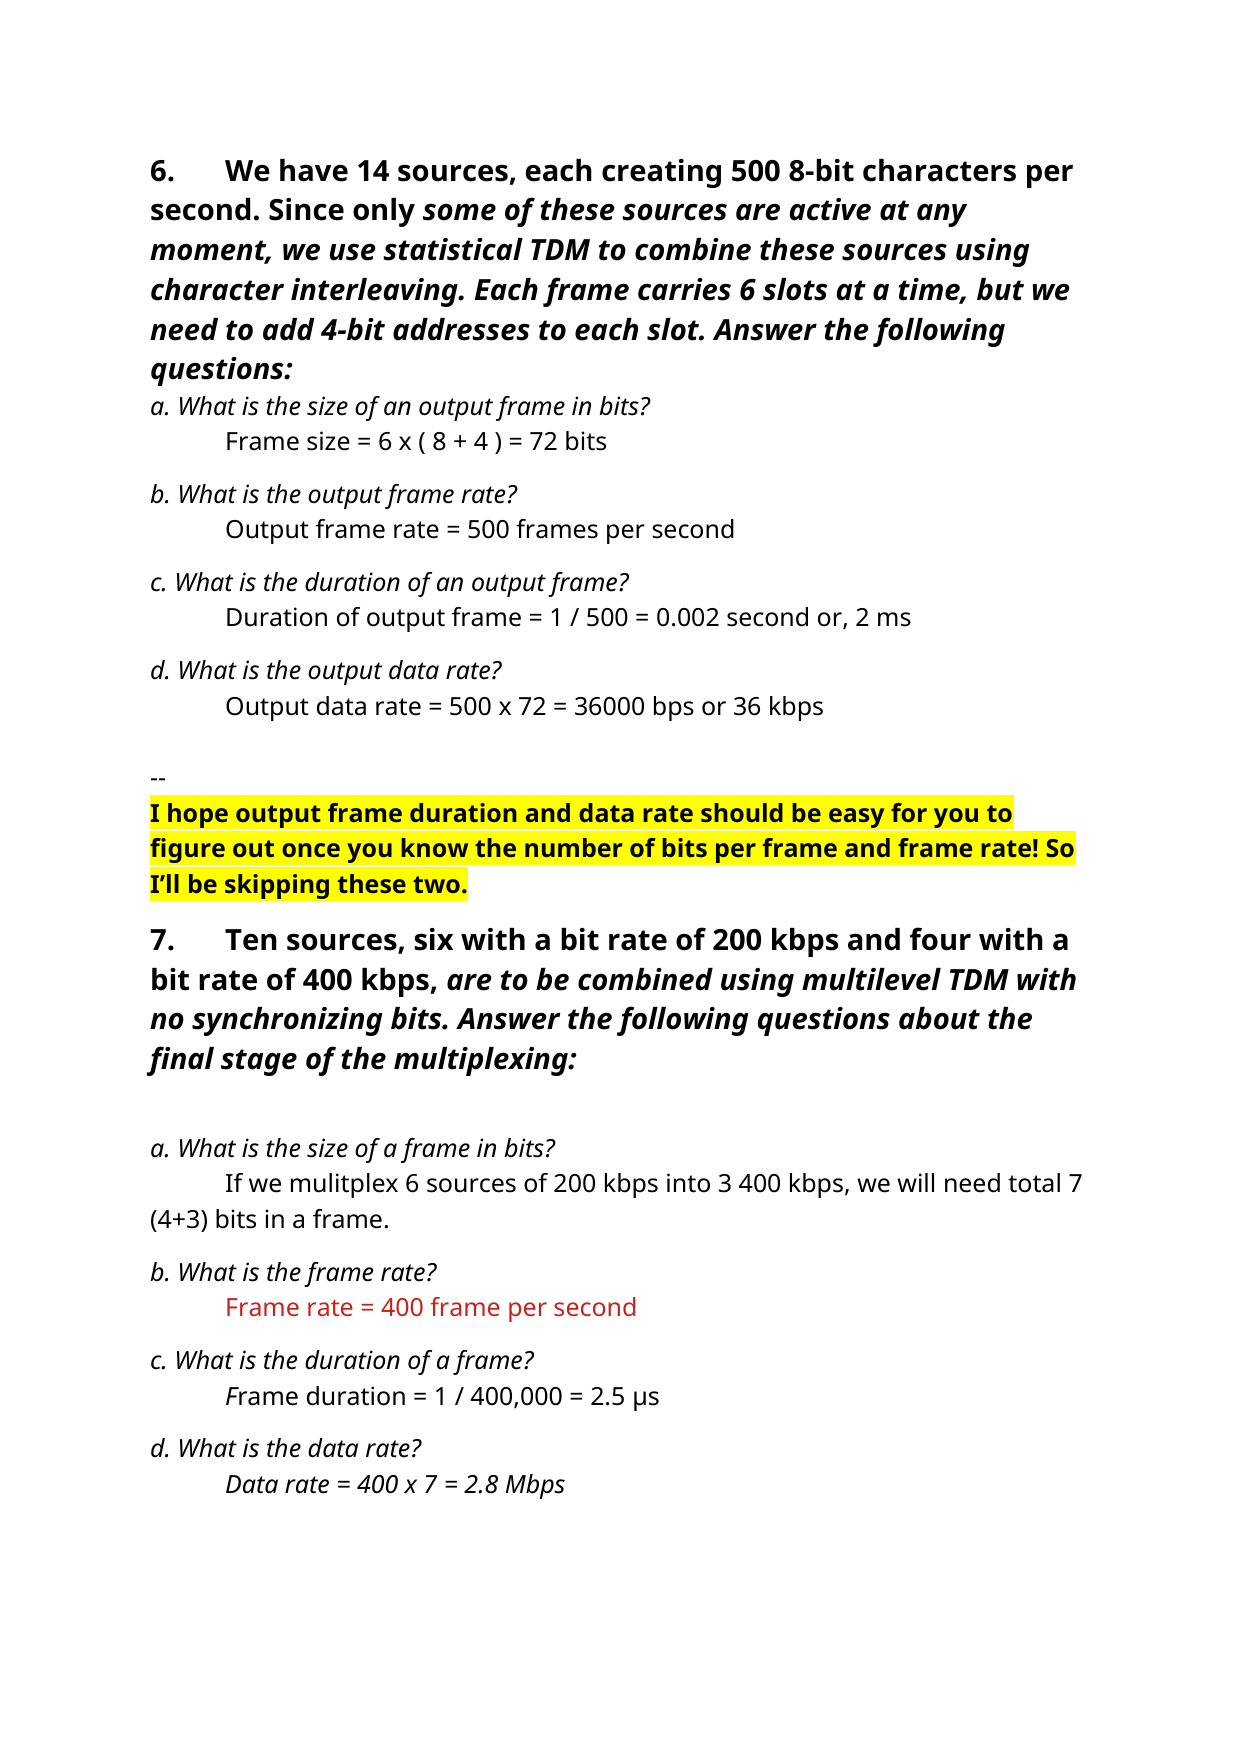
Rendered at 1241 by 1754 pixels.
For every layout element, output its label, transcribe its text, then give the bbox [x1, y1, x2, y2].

subtitle We have 14 sources, each creating 500 8-bit characters per second. Since only some of these sources are active at any moment, we use statistical TDM to combine these sources using character interleaving. Each frame carries 6 slots at a time, but we need to add 4-bit addresses to each slot. Answer the following questions: [150, 150, 1091, 388]
text c. What is the duration of an output frame? Duration of output frame = 1 / 500 = 0.002 second or, 2 ms [150, 564, 1091, 634]
text a. What is the size of an output frame in bits? Frame size = 6 x ( 8 + 4 ) = 72 bits [150, 388, 1091, 458]
text d. What is the output data rate? Output data rate = 500 x 72 = 36000 bps or 36 kbps -- I hope output frame duration and data rate should be easy for you to figure out once you know the number of bits per frame and frame rate! So I’ll be skipping these two. [150, 652, 1091, 901]
text d. What is the data rate? Data rate = 400 x 7 = 2.8 Mbps [150, 1431, 1091, 1500]
text a. What is the size of a frame in bits? If we mulitplex 6 sources of 200 kbps into 3 400 kbps, we will need total 7 (4+3) bits in a frame. [150, 1130, 1091, 1236]
subtitle Ten sources, six with a bit rate of 200 kbps and four with a bit rate of 400 kbps, are to be combined using multilevel TDM with no synchronizing bits. Answer the following questions about the final stage of the multiplexing: [150, 919, 1091, 1078]
text b. What is the frame rate? Frame rate = 400 frame per second [150, 1254, 1091, 1324]
text b. What is the output frame rate? Output frame rate = 500 frames per second [150, 476, 1091, 546]
text c. What is the duration of a frame? Frame duration = 1 / 400,000 = 2.5 µs [150, 1342, 1091, 1412]
